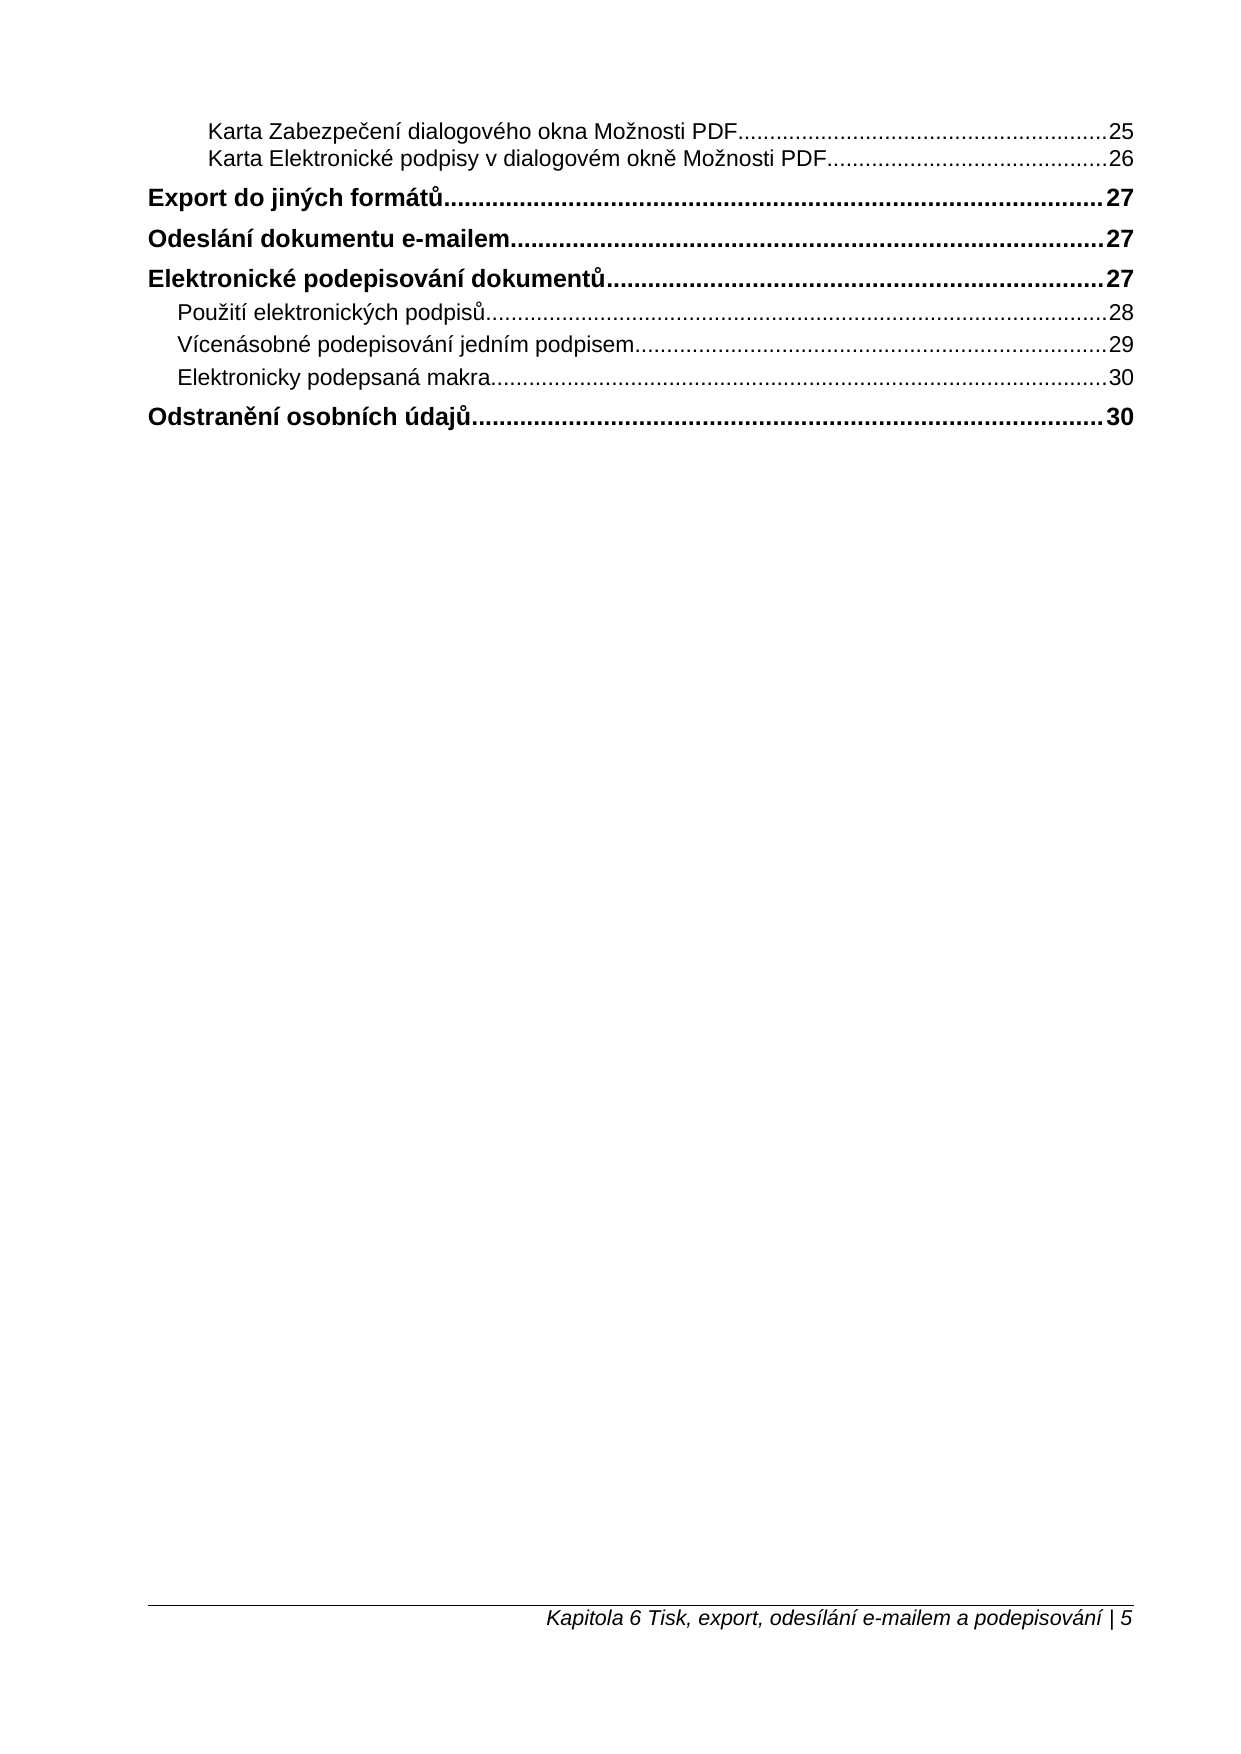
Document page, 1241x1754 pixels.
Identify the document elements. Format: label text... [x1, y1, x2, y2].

text Odeslání dokumentu e-mailem 27 [148, 223, 1134, 252]
text Použití elektronických podpisů 28 [177, 299, 1134, 325]
text Export do jiných formátů 27 [148, 183, 1134, 212]
text Odstranění osobních údajů 30 [148, 402, 1134, 431]
text Elektronické podepisování dokumentů 27 [148, 264, 1134, 293]
text Elektronicky podepsaná makra 30 [177, 364, 1134, 390]
text Vícenásobné podepisování jedním podpisem 29 [177, 331, 1134, 358]
text Karta Elektronické podpisy v dialogovém okně Možnosti PDF 26 [208, 144, 1134, 171]
text Karta Zabezpečení dialogového okna Možnosti PDF 25 [208, 118, 1134, 144]
